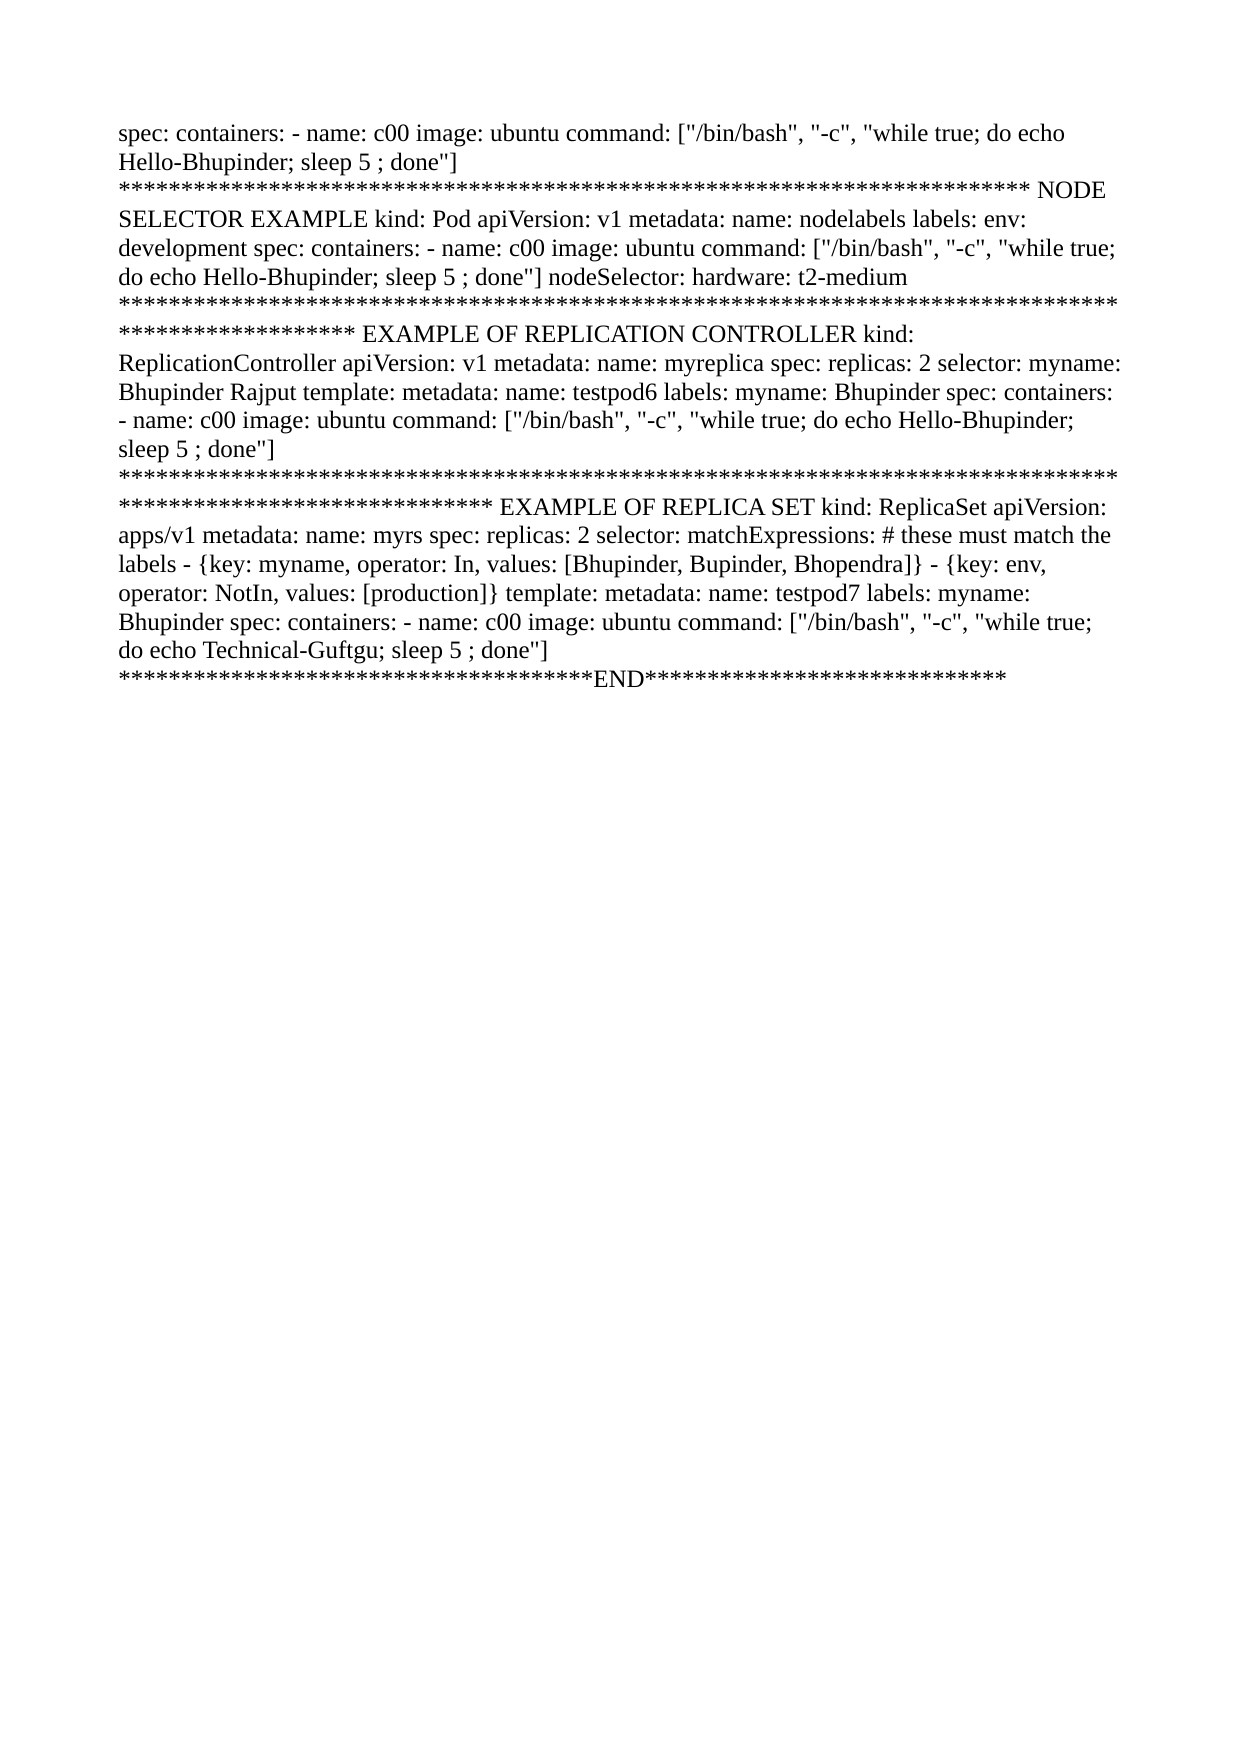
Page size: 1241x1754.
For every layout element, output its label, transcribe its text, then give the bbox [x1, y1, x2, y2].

text spec: containers: - name: c00 image: ubuntu command: ["/bin/bash", "-c", "while true; do echo Hello-Bhupinder; sleep 5 ; done"] ************************************************************************* NODE SELECTOR EXAMPLE kind: Pod apiVersion: v1 metadata: name: nodelabels labels: env: development spec: containers: - name: c00 image: ubuntu command: ["/bin/bash", "-c", "while true; do echo Hello-Bhupinder; sleep 5 ; done"] nodeSelector: hardware: t2-medium *************************************************************************************************** EXAMPLE OF REPLICATION CONTROLLER kind: ReplicationController apiVersion: v1 metadata: name: myreplica spec: replicas: 2 selector: myname: Bhupinder Rajput template: metadata: name: testpod6 labels: myname: Bhupinder spec: containers: - name: c00 image: ubuntu command: ["/bin/bash", "-c", "while true; do echo Hello-Bhupinder; sleep 5 ; done"] ************************************************************************************************************** EXAMPLE OF REPLICA SET kind: ReplicaSet apiVersion: apps/v1 metadata: name: myrs spec: replicas: 2 selector: matchExpressions: # these must match the labels - {key: myname, operator: In, values: [Bhupinder, Bupinder, Bhopendra]} - {key: env, operator: NotIn, values: [production]} template: metadata: name: testpod7 labels: myname: Bhupinder spec: containers: - name: c00 image: ubuntu command: ["/bin/bash", "-c", "while true; do echo Technical-Guftgu; sleep 5 ; done"] **************************************END***************************** [118, 118, 1122, 693]
